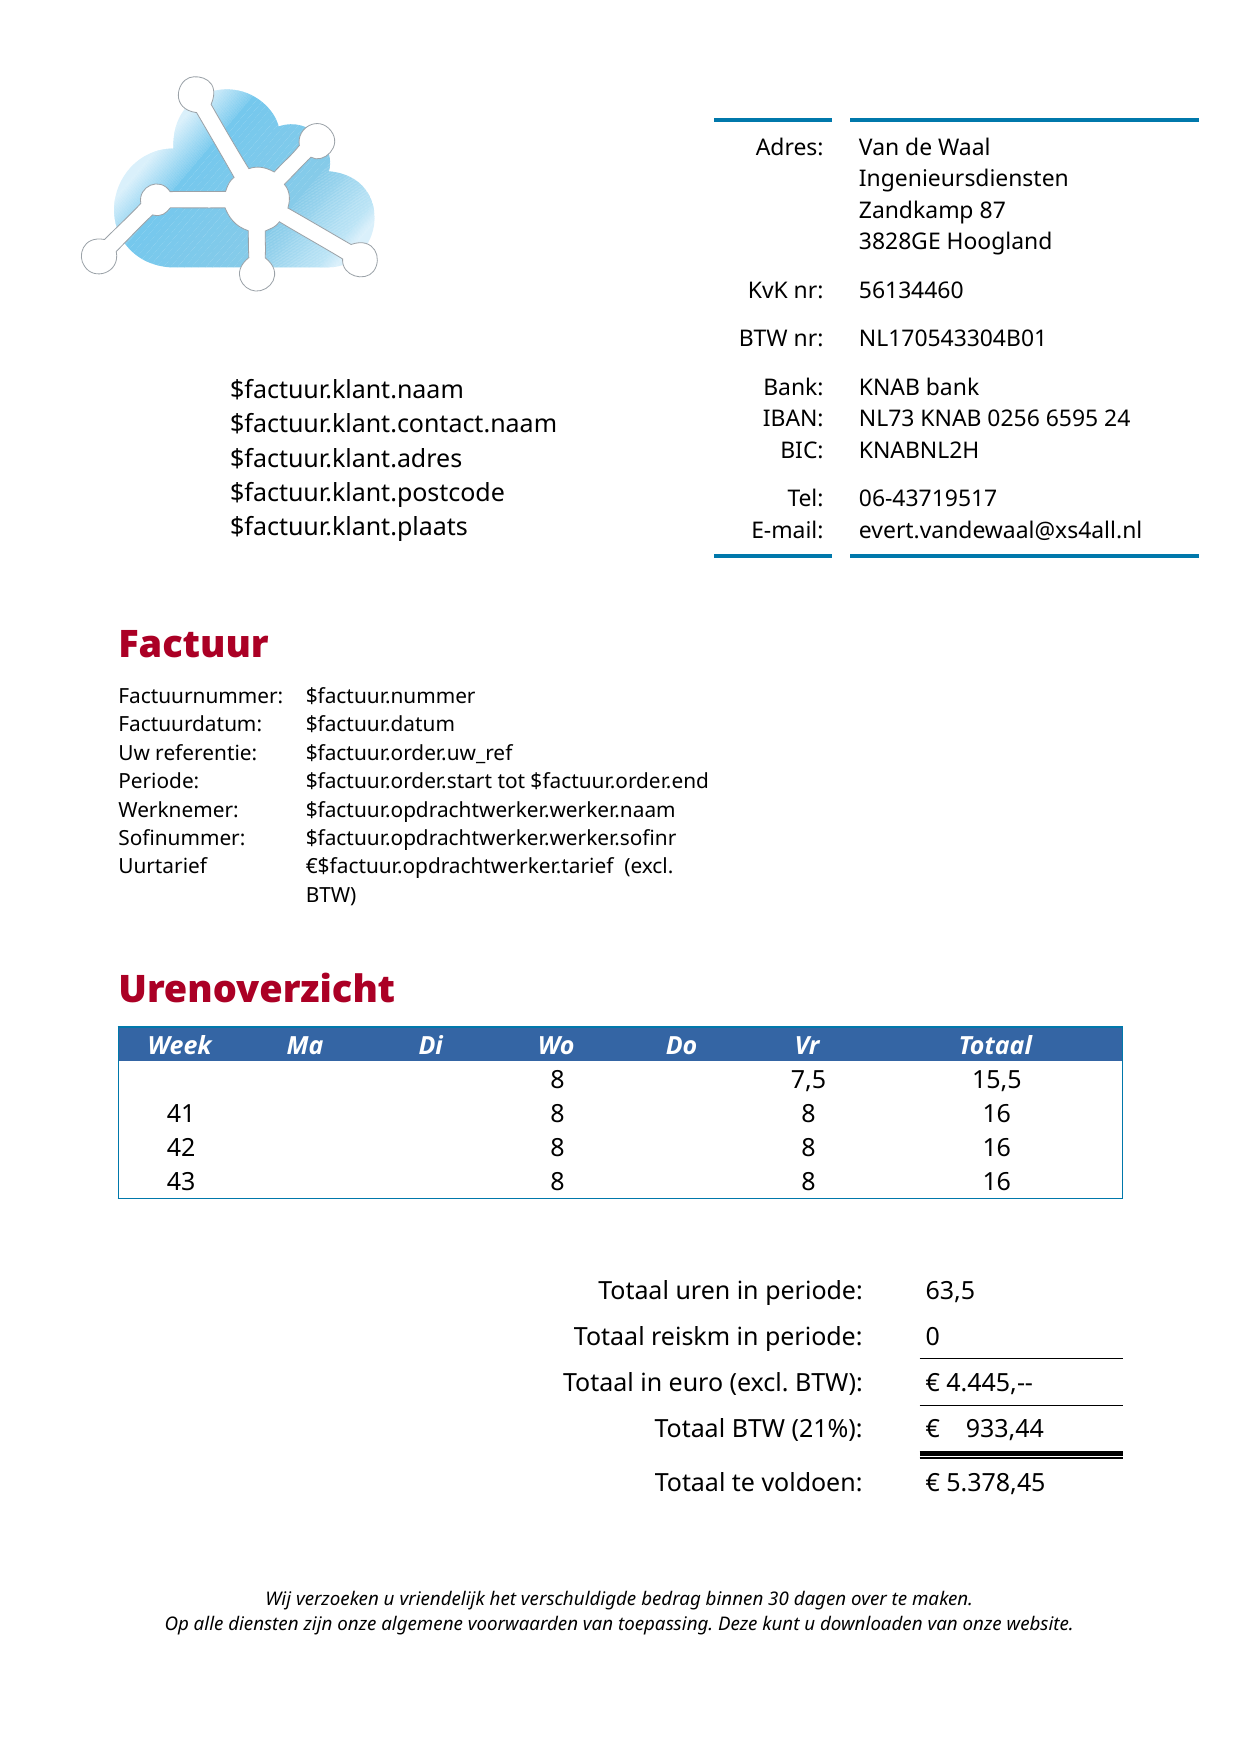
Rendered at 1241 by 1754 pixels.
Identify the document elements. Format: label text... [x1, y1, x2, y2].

table_cell [620, 1164, 746, 1198]
table_cell Bank: IBAN: BIC: [714, 362, 832, 473]
table_cell [369, 1164, 494, 1198]
table_cell Uurtarief [118, 852, 306, 908]
table_cell Totaal te voldoen: [494, 1451, 868, 1504]
table_cell 8 [495, 1096, 620, 1129]
table_header Totaal uren in periode: [494, 1267, 868, 1312]
subtitle Factuur [118, 617, 1122, 668]
table_cell [868, 1313, 919, 1358]
table_cell 8 [495, 1164, 620, 1198]
table_cell 43 [119, 1164, 243, 1198]
table_cell Uw referentie: [118, 738, 306, 766]
table_cell [244, 1096, 369, 1129]
table_cell [369, 1061, 494, 1096]
table_cell [369, 1130, 494, 1164]
table_cell € 933,44 [920, 1406, 1123, 1451]
table_cell [832, 362, 850, 473]
subtitle Urenoverzicht [118, 962, 1122, 1014]
table_header [832, 118, 850, 265]
table_cell [620, 1061, 746, 1096]
table_cell $factuur.order.start tot $factuur.order.end [306, 766, 718, 795]
table_cell 8 [746, 1130, 871, 1164]
table_cell [620, 1130, 746, 1164]
table_cell [868, 1451, 919, 1504]
table_cell 16 [871, 1164, 1122, 1198]
table_cell Factuurdatum: [118, 709, 306, 738]
table_cell [868, 1358, 919, 1404]
table_cell 16 [871, 1130, 1122, 1164]
table_cell Periode: [118, 766, 306, 795]
table_cell Werknemer: [118, 795, 306, 823]
table_cell € 4.445,-- [920, 1359, 1123, 1404]
table_cell NL170543304B01 [850, 314, 1198, 362]
table_cell [244, 1164, 369, 1198]
table_cell BTW nr: [714, 314, 832, 362]
table_cell 7,5 [746, 1061, 871, 1096]
table_cell 06-43719517 evert.vandewaal@xs4all.nl [850, 474, 1198, 553]
table_cell [244, 1130, 369, 1164]
table_cell Totaal in euro (excl. BTW): [494, 1358, 868, 1404]
table_cell 42 [119, 1130, 243, 1164]
table_cell $factuur.opdrachtwerker.werker.sofinr [306, 823, 718, 852]
table_cell $factuur.opdrachtwerker.werker.naam [306, 795, 718, 823]
table_cell [244, 1061, 369, 1096]
table_cell $factuur.datum [306, 709, 718, 738]
table_cell 8 [746, 1096, 871, 1129]
table_header 63,5 [920, 1267, 1123, 1312]
table_cell 8 [495, 1061, 620, 1096]
table_cell 0 [920, 1313, 1123, 1358]
table_cell Totaal BTW (21%): [494, 1405, 868, 1451]
table_cell $factuur.order.uw_ref [306, 738, 718, 766]
table_header Van de Waal Ingenieursdiensten Zandkamp 87 3828GE Hoogland [850, 122, 1198, 265]
table_cell Totaal reiskm in periode: [494, 1313, 868, 1358]
table_header Adres: [714, 122, 832, 265]
table_cell 56134460 [850, 265, 1198, 313]
table_cell 16 [871, 1096, 1122, 1129]
table_cell [868, 1405, 919, 1451]
table_cell €$factuur.opdrachtwerker.tarief (excl. BTW) [306, 852, 718, 908]
table_cell € 5.378,45 [920, 1459, 1123, 1504]
table_cell [119, 1061, 243, 1096]
table_header [868, 1267, 919, 1312]
table_cell [832, 474, 850, 553]
table_cell 15,5 [871, 1061, 1122, 1096]
table_cell [369, 1096, 494, 1129]
table_cell [832, 314, 850, 362]
table_cell 8 [495, 1130, 620, 1164]
table_cell Tel: E-mail: [714, 474, 832, 553]
table_cell 8 [746, 1164, 871, 1198]
table_cell [832, 265, 850, 313]
table_header Factuurnummer: [118, 681, 306, 709]
table_header $factuur.nummer [306, 681, 718, 709]
table_cell Sofinummer: [118, 823, 306, 852]
table_cell KvK nr: [714, 265, 832, 313]
table_cell [620, 1096, 746, 1129]
table_cell 41 [119, 1096, 243, 1129]
table_cell KNAB bank NL73 KNAB 0256 6595 24 KNABNL2H [850, 362, 1198, 473]
